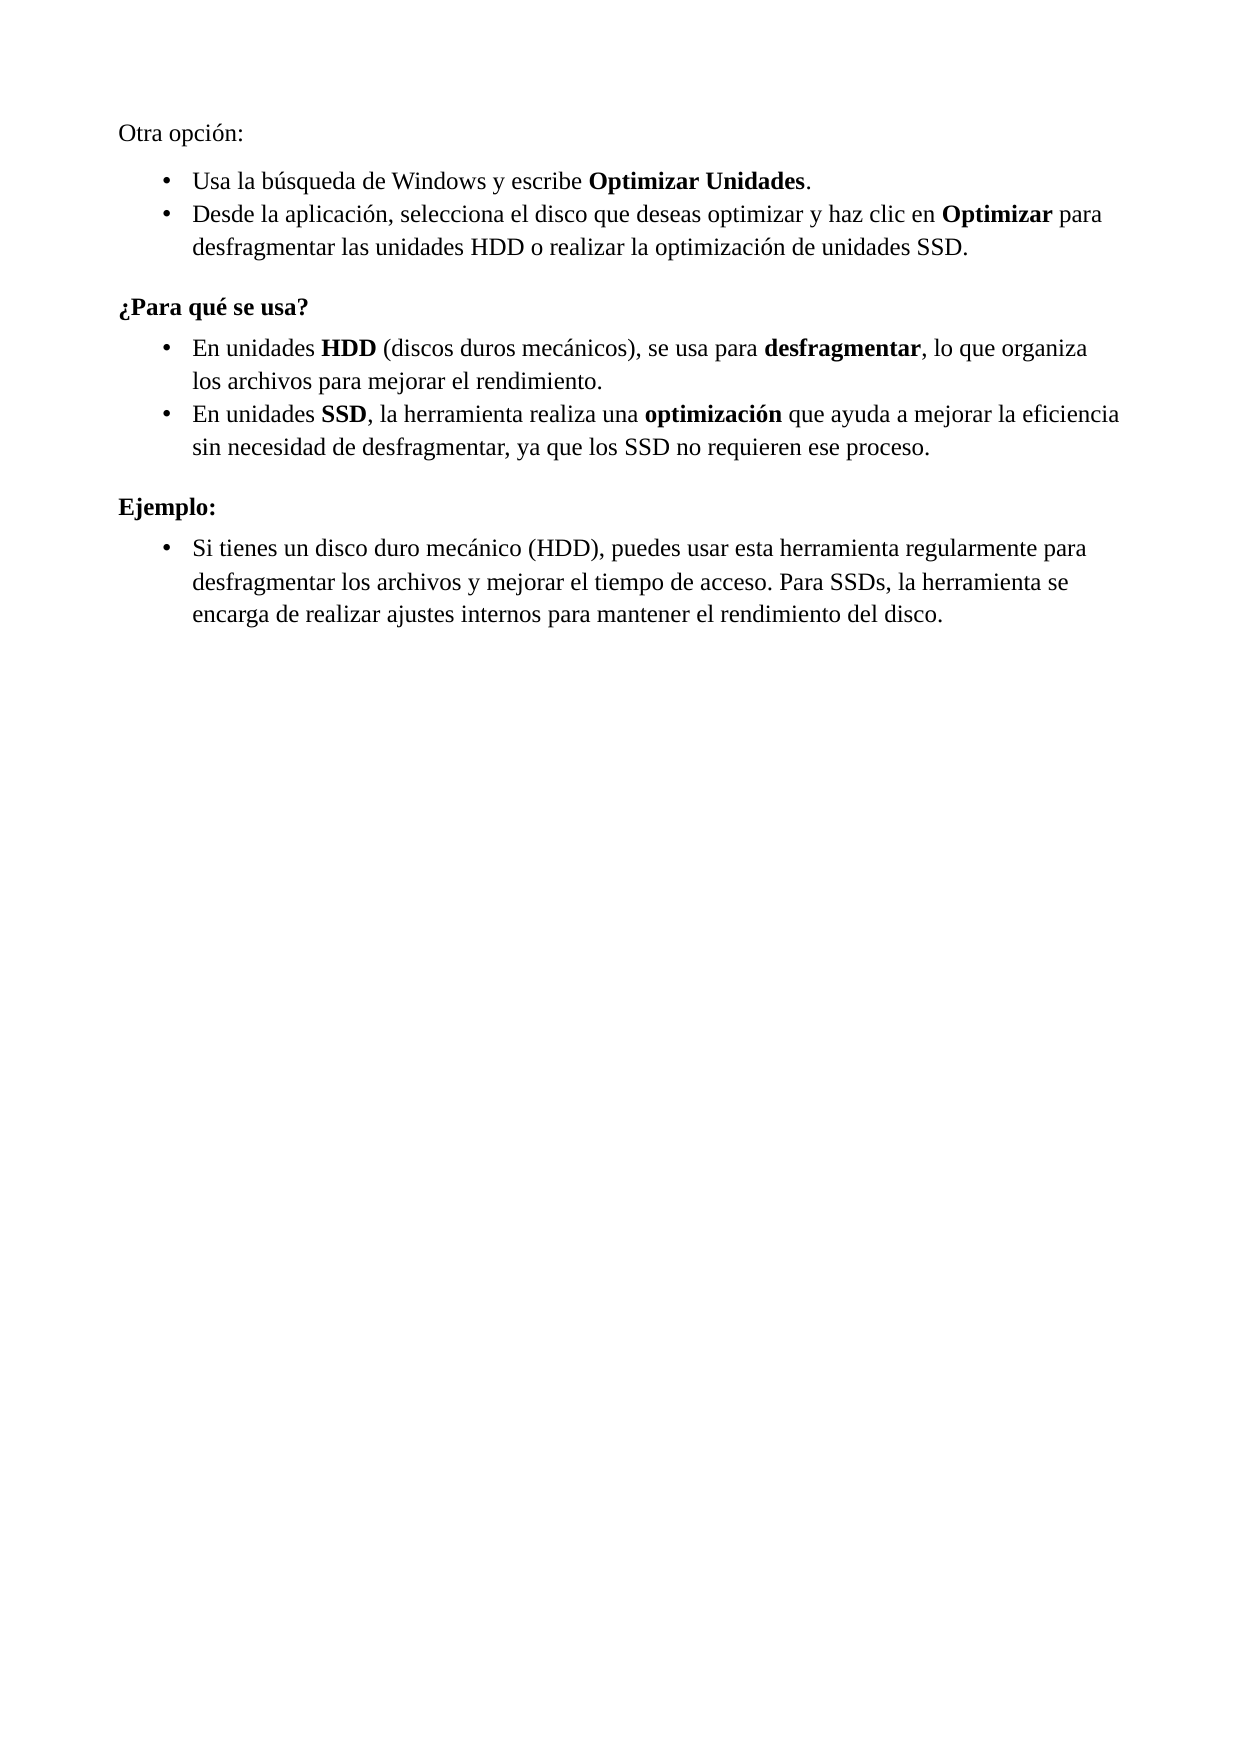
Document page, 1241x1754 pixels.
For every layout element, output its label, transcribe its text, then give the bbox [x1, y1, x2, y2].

list Desde la aplicación, selecciona el disco que deseas optimizar y haz clic en Optimizar para desfragmentar las unidades HDD o realizar la optimización de unidades SSD. [162, 199, 1122, 261]
list Usa la búsqueda de Windows y escribe Optimizar Unidades. [162, 166, 1122, 194]
text Otra opción: [118, 118, 1122, 147]
subtitle ¿Para qué se usa? [118, 292, 1122, 321]
list En unidades HDD (discos duros mecánicos), se usa para desfragmentar, lo que organiza los archivos para mejorar el rendimiento. [162, 333, 1122, 395]
list En unidades SSD, la herramienta realiza una optimización que ayuda a mejorar la eficiencia sin necesidad de desfragmentar, ya que los SSD no requieren ese proceso. [162, 399, 1122, 461]
subtitle Ejemplo: [118, 492, 1122, 521]
list Si tienes un disco duro mecánico (HDD), puedes usar esta herramienta regularmente para desfragmentar los archivos y mejorar el tiempo de acceso. Para SSDs, la herramienta se encarga de realizar ajustes internos para mantener el rendimiento del disco. [162, 533, 1122, 628]
